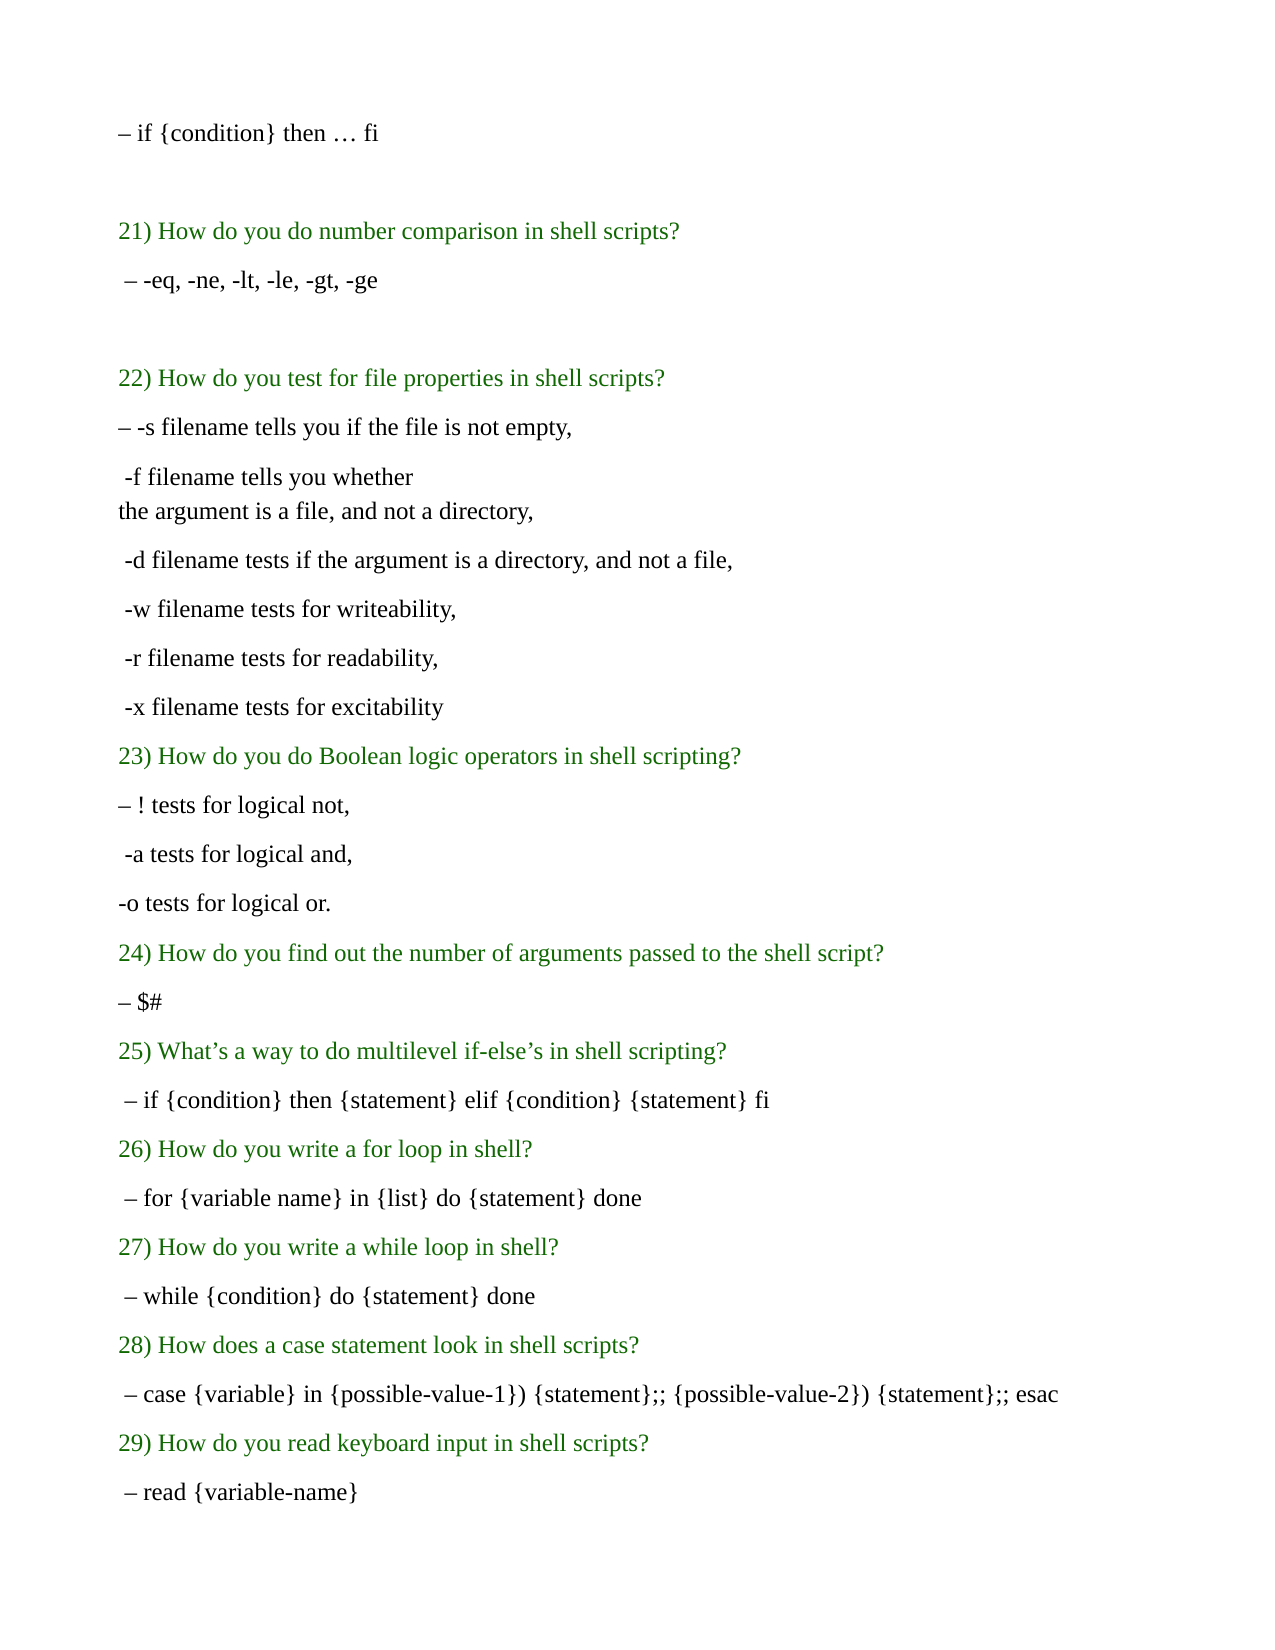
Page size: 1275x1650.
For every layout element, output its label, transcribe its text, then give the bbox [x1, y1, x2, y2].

text -o tests for logical or. [118, 888, 1157, 917]
text 21) How do you do number comparison in shell scripts? [118, 216, 1157, 245]
text -w filename tests for writeability, [118, 594, 1157, 623]
text 23) How do you do Boolean logic operators in shell scripting? [118, 741, 1157, 770]
text -x filename tests for excitability [118, 692, 1157, 721]
text 28) How does a case statement look in shell scripts? [118, 1330, 1157, 1359]
text – ! tests for logical not, [118, 790, 1157, 819]
text – if {condition} then … fi [118, 118, 1157, 147]
text 27) How do you write a while loop in shell? [118, 1232, 1157, 1261]
text 25) What’s a way to do multilevel if-else’s in shell scripting? [118, 1036, 1157, 1064]
text -d filename tests if the argument is a directory, and not a file, [118, 545, 1157, 574]
text – -s filename tells you if the file is not empty, [118, 412, 1157, 441]
text -r filename tests for readability, [118, 643, 1157, 672]
text – for {variable name} in {list} do {statement} done [118, 1183, 1157, 1212]
text 24) How do you find out the number of arguments passed to the shell script? [118, 938, 1157, 966]
text – -eq, -ne, -lt, -le, -gt, -ge [118, 265, 1157, 294]
text – if {condition} then {statement} elif {condition} {statement} fi [118, 1085, 1157, 1113]
text – case {variable} in {possible-value-1}) {statement};; {possible-value-2}) {statement};; esac [118, 1379, 1157, 1408]
text -a tests for logical and, [118, 839, 1157, 868]
text – while {condition} do {statement} done [118, 1281, 1157, 1310]
text 22) How do you test for file properties in shell scripts? [118, 363, 1157, 392]
text 26) How do you write a for loop in shell? [118, 1134, 1157, 1163]
text 29) How do you read keyboard input in shell scripts? [118, 1428, 1157, 1457]
text – read {variable-name} [118, 1477, 1157, 1506]
text -f filename tells you whether the argument is a file, and not a directory, [118, 462, 1157, 525]
text – $# [118, 987, 1157, 1015]
